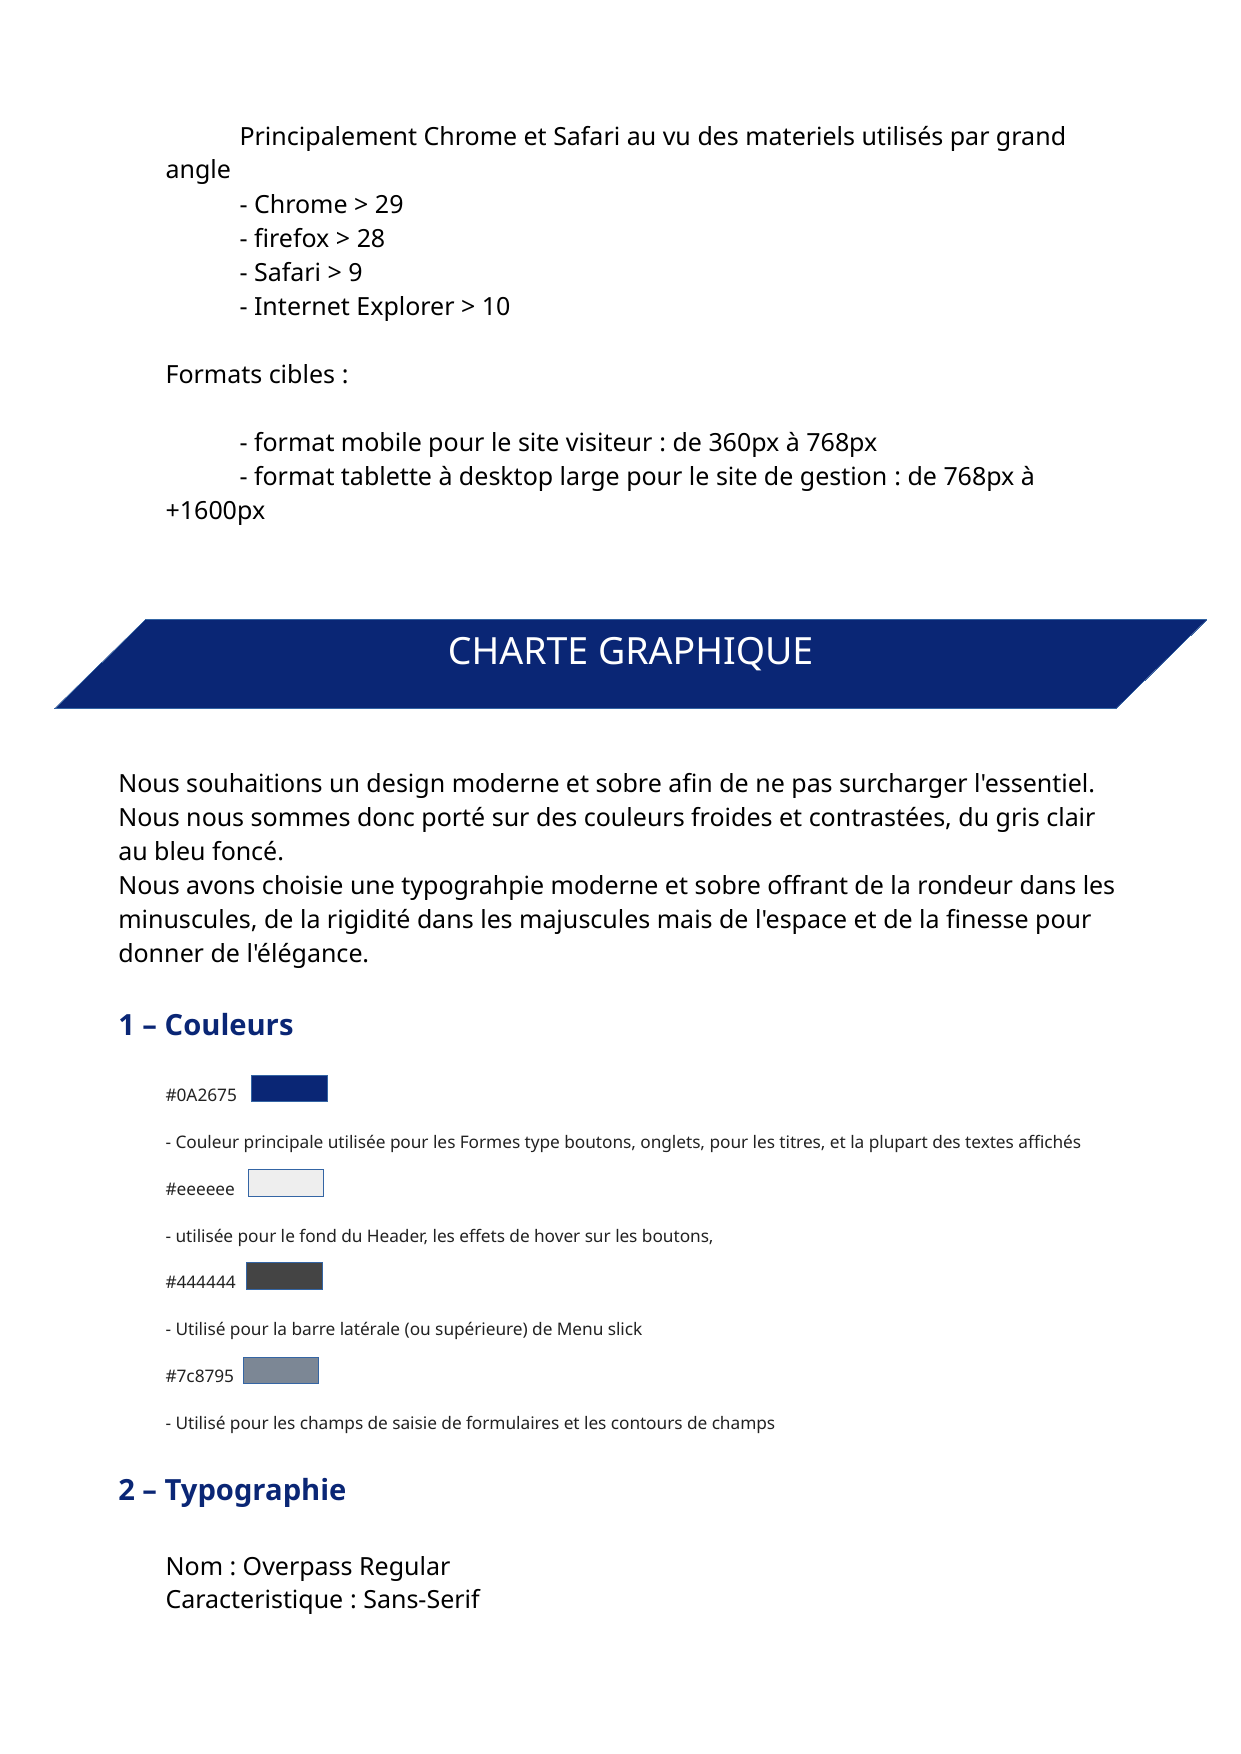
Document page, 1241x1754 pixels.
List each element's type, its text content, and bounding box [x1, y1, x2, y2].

text Nous avons choisie une typograhpie moderne et sobre offrant de la rondeur dans les minuscules, de la rigidité dans les majuscules mais de l'espace et de la finesse pour donner de l'élégance. [118, 867, 1122, 970]
text #eeeeee [165, 1177, 1122, 1200]
text - utilisée pour le fond du Header, les effets de hover sur les boutons, [165, 1224, 1122, 1247]
text - Utilisé pour la barre latérale (ou supérieure) de Menu slick [165, 1317, 1122, 1341]
text 1 – Couleurs [118, 1004, 1122, 1043]
text Formats cibles : [165, 357, 1122, 391]
text Nom : Overpass Regular [165, 1548, 1122, 1582]
text #7c8795 [165, 1364, 1122, 1388]
text - Safari > 9 [165, 254, 1122, 288]
text Principalement Chrome et Safari au vu des materiels utilisés par grand angle [165, 118, 1122, 186]
text - format mobile pour le site visiteur : de 360px à 768px [165, 425, 1122, 459]
text #444444 [165, 1271, 1122, 1294]
text Nous nous sommes donc porté sur des couleurs froides et contrastées, du gris clair au bleu foncé. [118, 799, 1122, 867]
text Nous souhaitions un design moderne et sobre afin de ne pas surcharger l'essentiel. [118, 765, 1122, 799]
text 2 – Typographie [118, 1469, 1122, 1508]
text - Utilisé pour les champs de saisie de formulaires et les contours de champs [165, 1411, 1122, 1435]
text Caracteristique : Sans-Serif [165, 1582, 1122, 1616]
text - Chrome > 29 [165, 186, 1122, 220]
text - format tablette à desktop large pour le site de gestion : de 768px à +1600px [165, 459, 1122, 527]
text #0A2675 [165, 1083, 1122, 1107]
text - Couleur principale utilisée pour les Formes type boutons, onglets, pour les titres, et la plupart des textes affichés [165, 1130, 1122, 1153]
text - firefox > 28 [165, 220, 1122, 254]
text - Internet Explorer > 10 [165, 288, 1122, 322]
